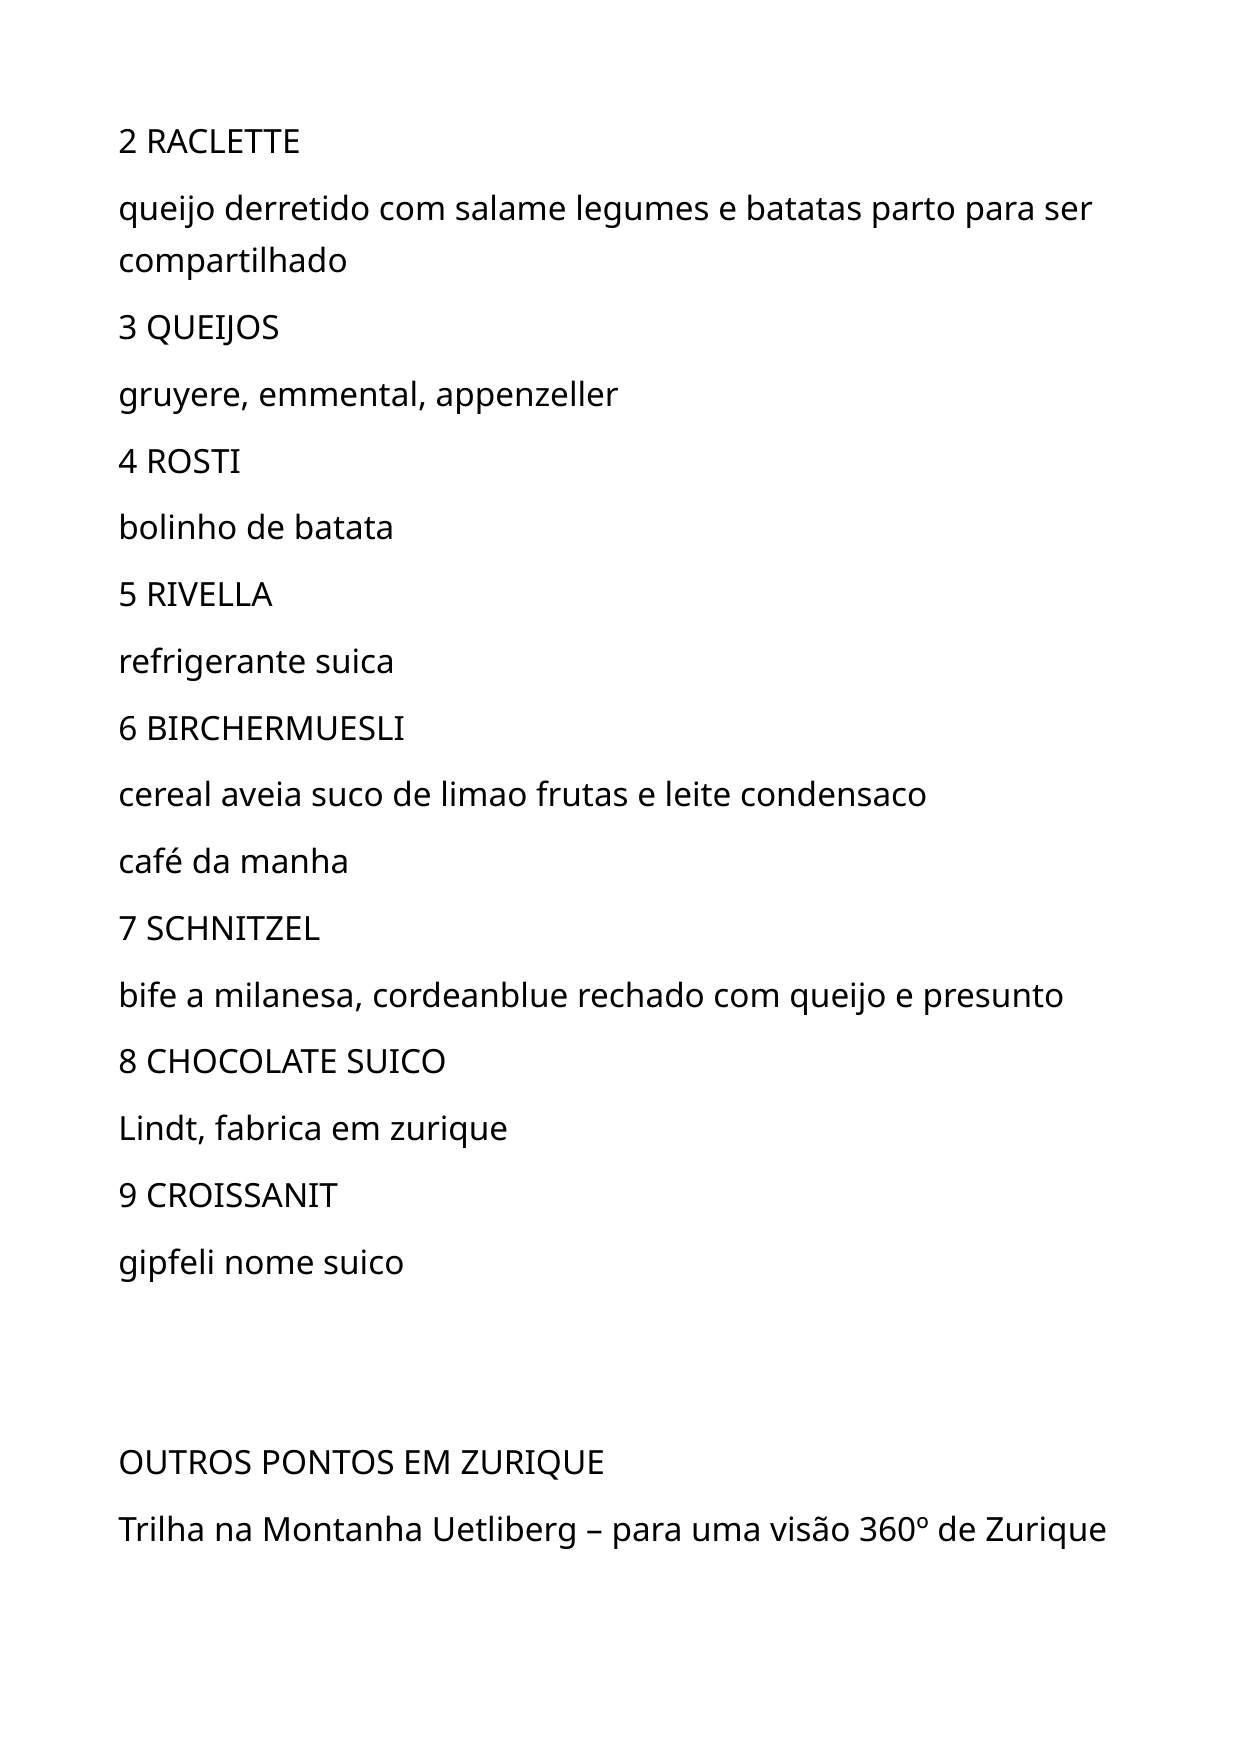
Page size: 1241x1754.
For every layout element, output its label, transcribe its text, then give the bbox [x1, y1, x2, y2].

text 3 QUEIJOS [118, 304, 1122, 349]
text 2 RACLETTE [118, 118, 1122, 163]
text 4 ROSTI [118, 437, 1122, 483]
text queijo derretido com salame legumes e batatas parto para ser compartilhado [118, 185, 1122, 282]
text cereal aveia suco de limao frutas e leite condensaco [118, 771, 1122, 817]
text OUTROS PONTOS EM ZURIQUE [118, 1439, 1122, 1484]
text 7 SCHNITZEL [118, 905, 1122, 950]
text refrigerante suica [118, 638, 1122, 683]
text gipfeli nome suico [118, 1239, 1122, 1284]
text Lindt, fabrica em zurique [118, 1105, 1122, 1151]
text bolinho de batata [118, 504, 1122, 549]
text 5 RIVELLA [118, 571, 1122, 616]
text Trilha na Montanha Uetliberg – para uma visão 360º de Zurique [118, 1506, 1122, 1551]
text 6 BIRCHERMUESLI [118, 704, 1122, 750]
text bife a milanesa, cordeanblue rechado com queijo e presunto [118, 972, 1122, 1017]
text 9 CROISSANIT [118, 1172, 1122, 1217]
text café da manha [118, 838, 1122, 883]
text gruyere, emmental, appenzeller [118, 371, 1122, 416]
text 8 CHOCOLATE SUICO [118, 1038, 1122, 1084]
